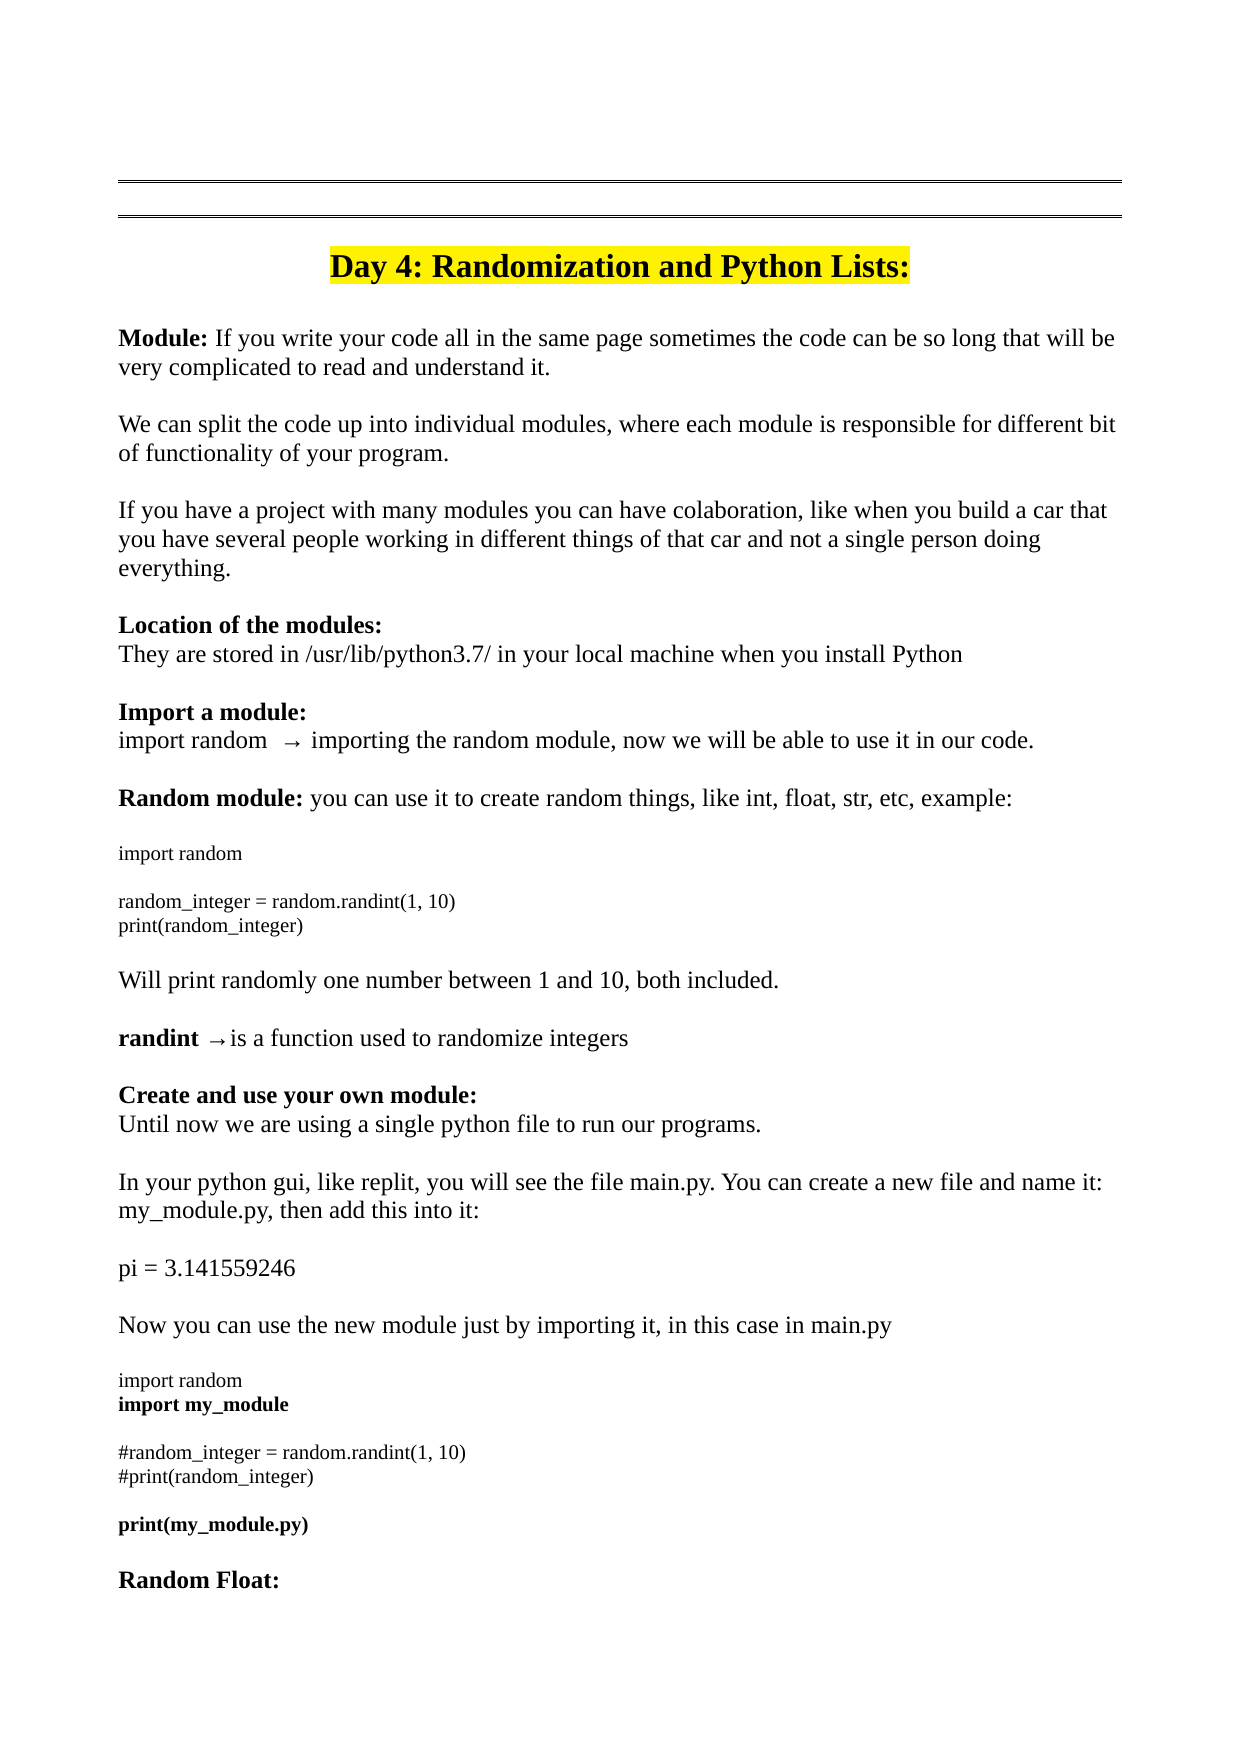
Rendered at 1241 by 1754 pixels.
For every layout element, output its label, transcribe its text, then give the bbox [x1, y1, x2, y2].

text print(random_integer) [118, 913, 1122, 937]
text import random [118, 840, 1122, 864]
text Import a module: [118, 697, 1122, 725]
text pi = 3.141559246 [118, 1253, 1122, 1282]
text import random [118, 1368, 1122, 1392]
text Module: If you write your code all in the same page sometimes the code can be so long that will be very complicated to read and understand it. [118, 323, 1122, 380]
text Day 4: Randomization and Python Lists: [118, 246, 1122, 284]
text print(my_module.py) [118, 1512, 1122, 1536]
text Now you can use the new module just by importing it, in this case in main.py [118, 1310, 1122, 1339]
text #random_integer = random.randint(1, 10) [118, 1440, 1122, 1464]
text #print(random_integer) [118, 1464, 1122, 1488]
text In your python gui, like replit, you will see the file main.py. You can create a new file and name it: my_module.py, then add this into it: [118, 1167, 1122, 1224]
text Will print randomly one number between 1 and 10, both included. [118, 965, 1122, 994]
text Create and use your own module: [118, 1080, 1122, 1109]
text If you have a project with many modules you can have colaboration, like when you build a car that you have several people working in different things of that car and not a single person doing everything. [118, 495, 1122, 582]
text Random module: you can use it to create random things, like int, float, str, etc, example: [118, 783, 1122, 812]
text randint →is a function used to randomize integers [118, 1023, 1122, 1052]
text import my_module [118, 1392, 1122, 1416]
text Random Float: [118, 1565, 1122, 1594]
text Location of the modules: [118, 610, 1122, 639]
text import random → importing the random module, now we will be able to use it in our code. [118, 725, 1122, 754]
text They are stored in /usr/lib/python3.7/ in your local machine when you install Python [118, 639, 1122, 668]
text We can split the code up into individual modules, where each module is responsible for different bit of functionality of your program. [118, 409, 1122, 467]
text random_integer = random.randint(1, 10) [118, 888, 1122, 913]
text Until now we are using a single python file to run our programs. [118, 1109, 1122, 1138]
